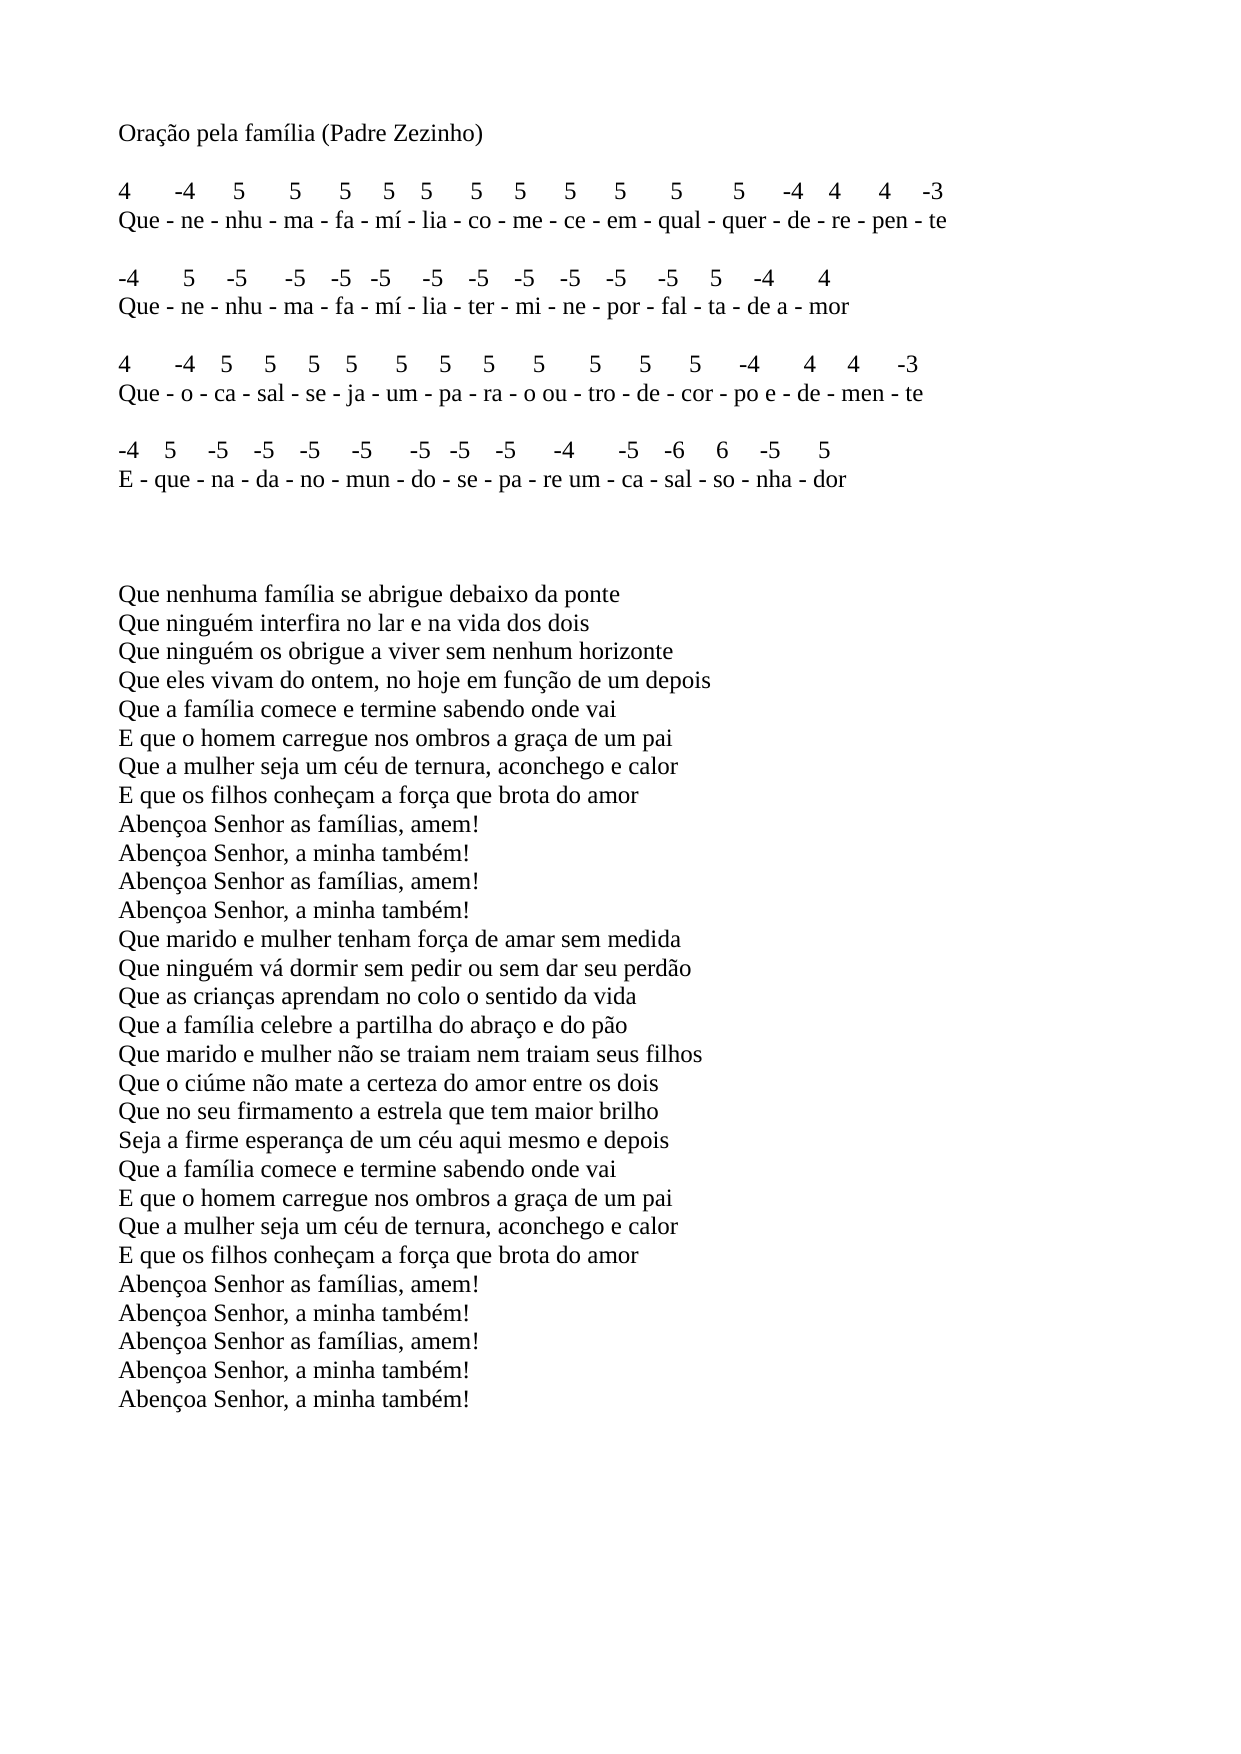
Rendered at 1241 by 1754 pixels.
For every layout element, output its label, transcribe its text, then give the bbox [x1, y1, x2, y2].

text Que marido e mulher tenham força de amar sem medida Que ninguém vá dormir sem pedir ou sem dar seu perdão Que as crianças aprendam no colo o sentido da vida Que a família celebre a partilha do abraço e do pão [118, 924, 1122, 1039]
text -4 5 -5 -5 -5 -5 -5 -5 -5 -5 -5 -5 5 -4 4 Que - ne - nhu - ma - fa - mí - lia - ter - mi - ne - por - fal - ta - de a - mor [118, 263, 1122, 320]
text Que a família comece e termine sabendo onde vai E que o homem carregue nos ombros a graça de um pai Que a mulher seja um céu de ternura, aconchego e calor E que os filhos conheçam a força que brota do amor [118, 694, 1122, 809]
text Abençoa Senhor as famílias, amem! Abençoa Senhor, a minha também! Abençoa Senhor as famílias, amem! Abençoa Senhor, a minha também! [118, 1269, 1122, 1384]
text Abençoa Senhor as famílias, amem! Abençoa Senhor, a minha também! Abençoa Senhor as famílias, amem! Abençoa Senhor, a minha também! [118, 809, 1122, 924]
text 4 -4 5 5 5 5 5 5 5 5 5 5 5 -4 4 4 -3 Que - o - ca - sal - se - ja - um - pa - ra - o ou - tro - de - cor - po e - de - men - te [118, 349, 1122, 406]
text Que marido e mulher não se traiam nem traiam seus filhos Que o ciúme não mate a certeza do amor entre os dois Que no seu firmamento a estrela que tem maior brilho Seja a firme esperança de um céu aqui mesmo e depois [118, 1039, 1122, 1154]
text Que - ne - nhu - ma - fa - mí - lia - co - me - ce - em - qual - quer - de - re - pen - te [118, 205, 1122, 234]
text 4 -4 5 5 5 5 5 5 5 5 5 5 5 -4 4 4 -3 [118, 176, 1122, 205]
text Que nenhuma família se abrigue debaixo da ponte Que ninguém interfira no lar e na vida dos dois Que ninguém os obrigue a viver sem nenhum horizonte Que eles vivam do ontem, no hoje em função de um depois [118, 579, 1122, 694]
text Que a família comece e termine sabendo onde vai E que o homem carregue nos ombros a graça de um pai Que a mulher seja um céu de ternura, aconchego e calor E que os filhos conheçam a força que brota do amor [118, 1154, 1122, 1269]
text -4 5 -5 -5 -5 -5 -5 -5 -5 -4 -5 -6 6 -5 5 E - que - na - da - no - mun - do - se - pa - re um - ca - sal - so - nha - dor [118, 435, 1122, 493]
text Abençoa Senhor, a minha também! [118, 1384, 1122, 1413]
